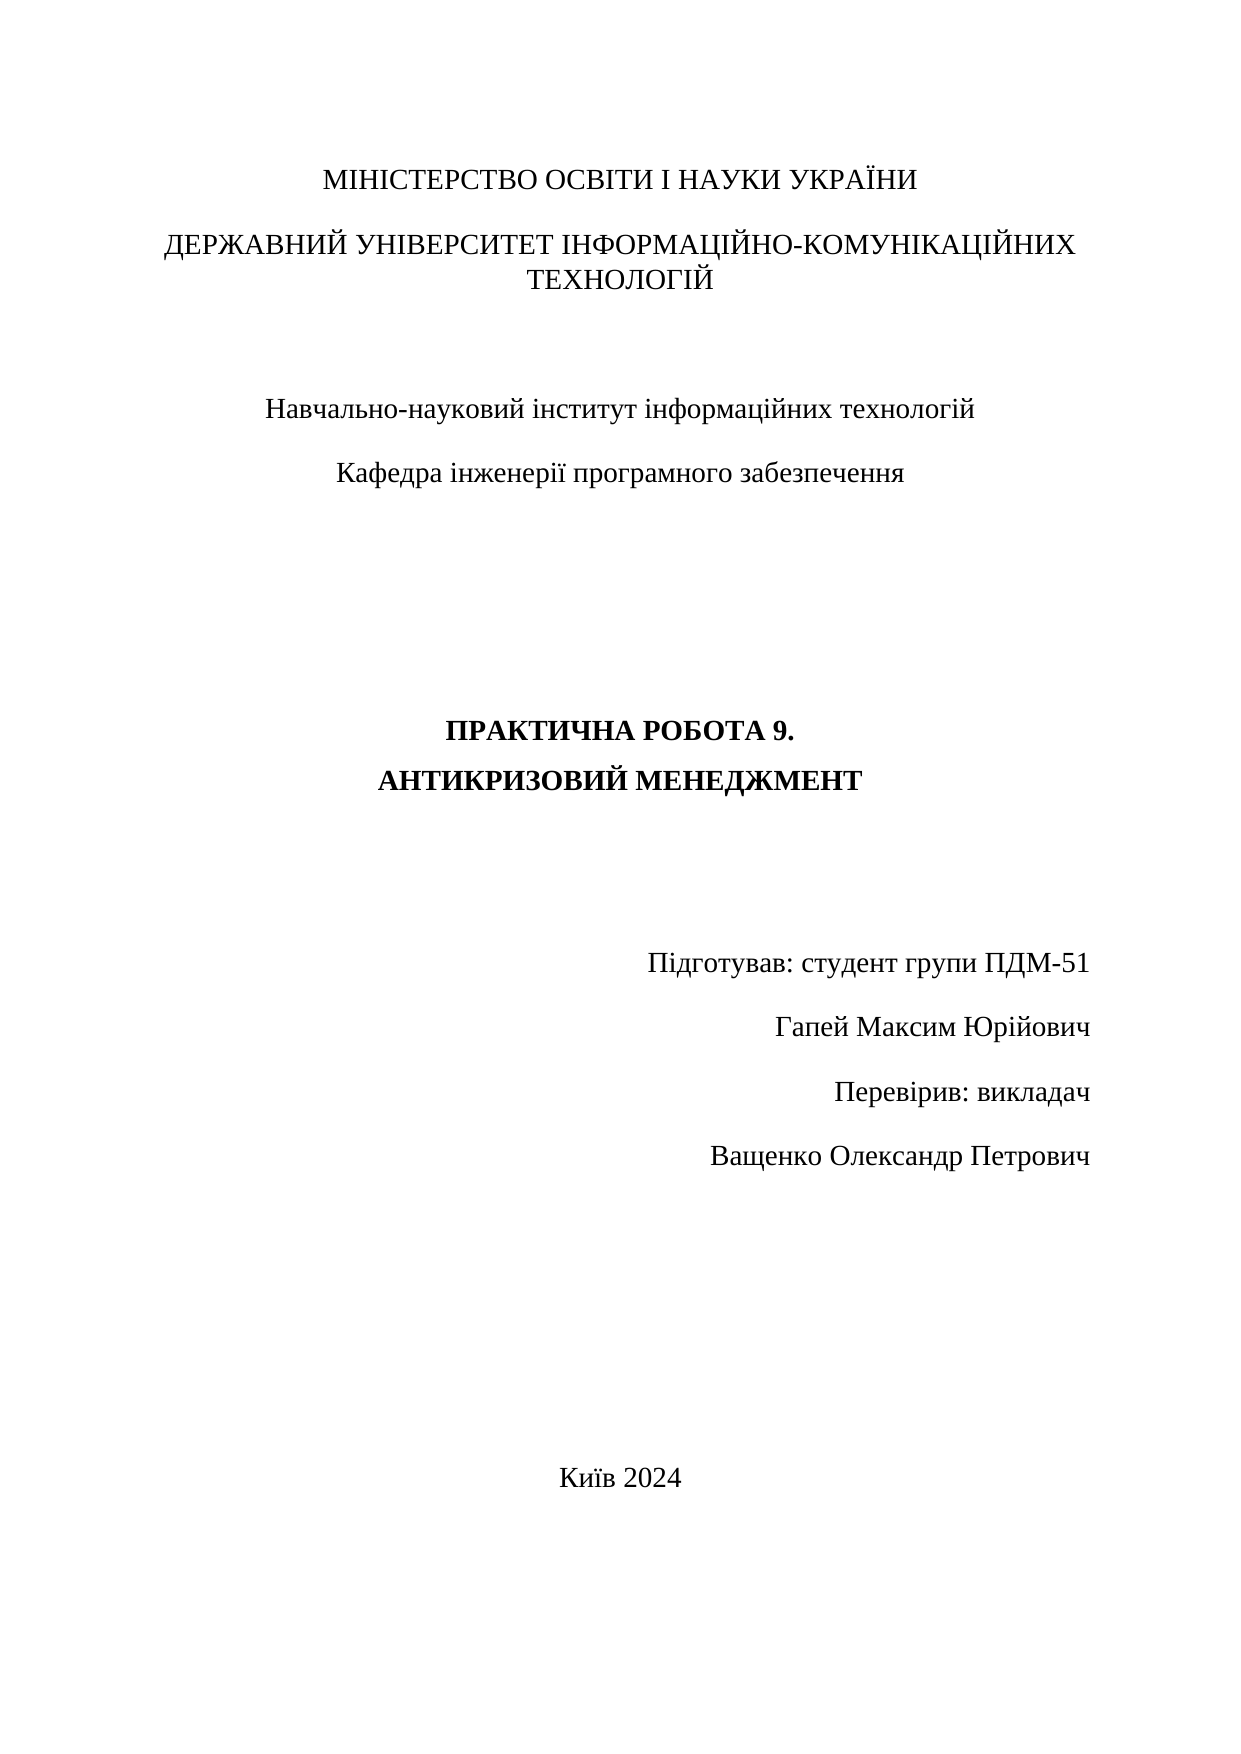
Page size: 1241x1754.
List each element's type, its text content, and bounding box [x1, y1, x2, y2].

text Перевірив: викладач [150, 1074, 1090, 1107]
text Київ 2024 [150, 1460, 1090, 1493]
text Ващенко Олександр Петрович [150, 1138, 1090, 1172]
text АНТИКРИЗОВИЙ МЕНЕДЖМЕНТ [150, 763, 1090, 797]
text Підготував: студент групи ПДМ-51 [150, 945, 1090, 978]
text Навчально-науковий інститут інформаційних технологій [150, 391, 1090, 424]
text Гапей Максим Юрійович [150, 1009, 1090, 1043]
text Кафедра інженерії програмного забезпечення [150, 455, 1090, 489]
text МІНІСТЕРСТВО ОСВІТИ І НАУКИ УКРАЇНИ [150, 162, 1090, 196]
text ДЕРЖАВНИЙ УНІВЕРСИТЕТ ІНФОРМАЦІЙНО-КОМУНІКАЦІЙНИХ ТЕХНОЛОГІЙ [150, 227, 1090, 296]
text ПРАКТИЧНА РОБОТА 9. [150, 713, 1090, 746]
